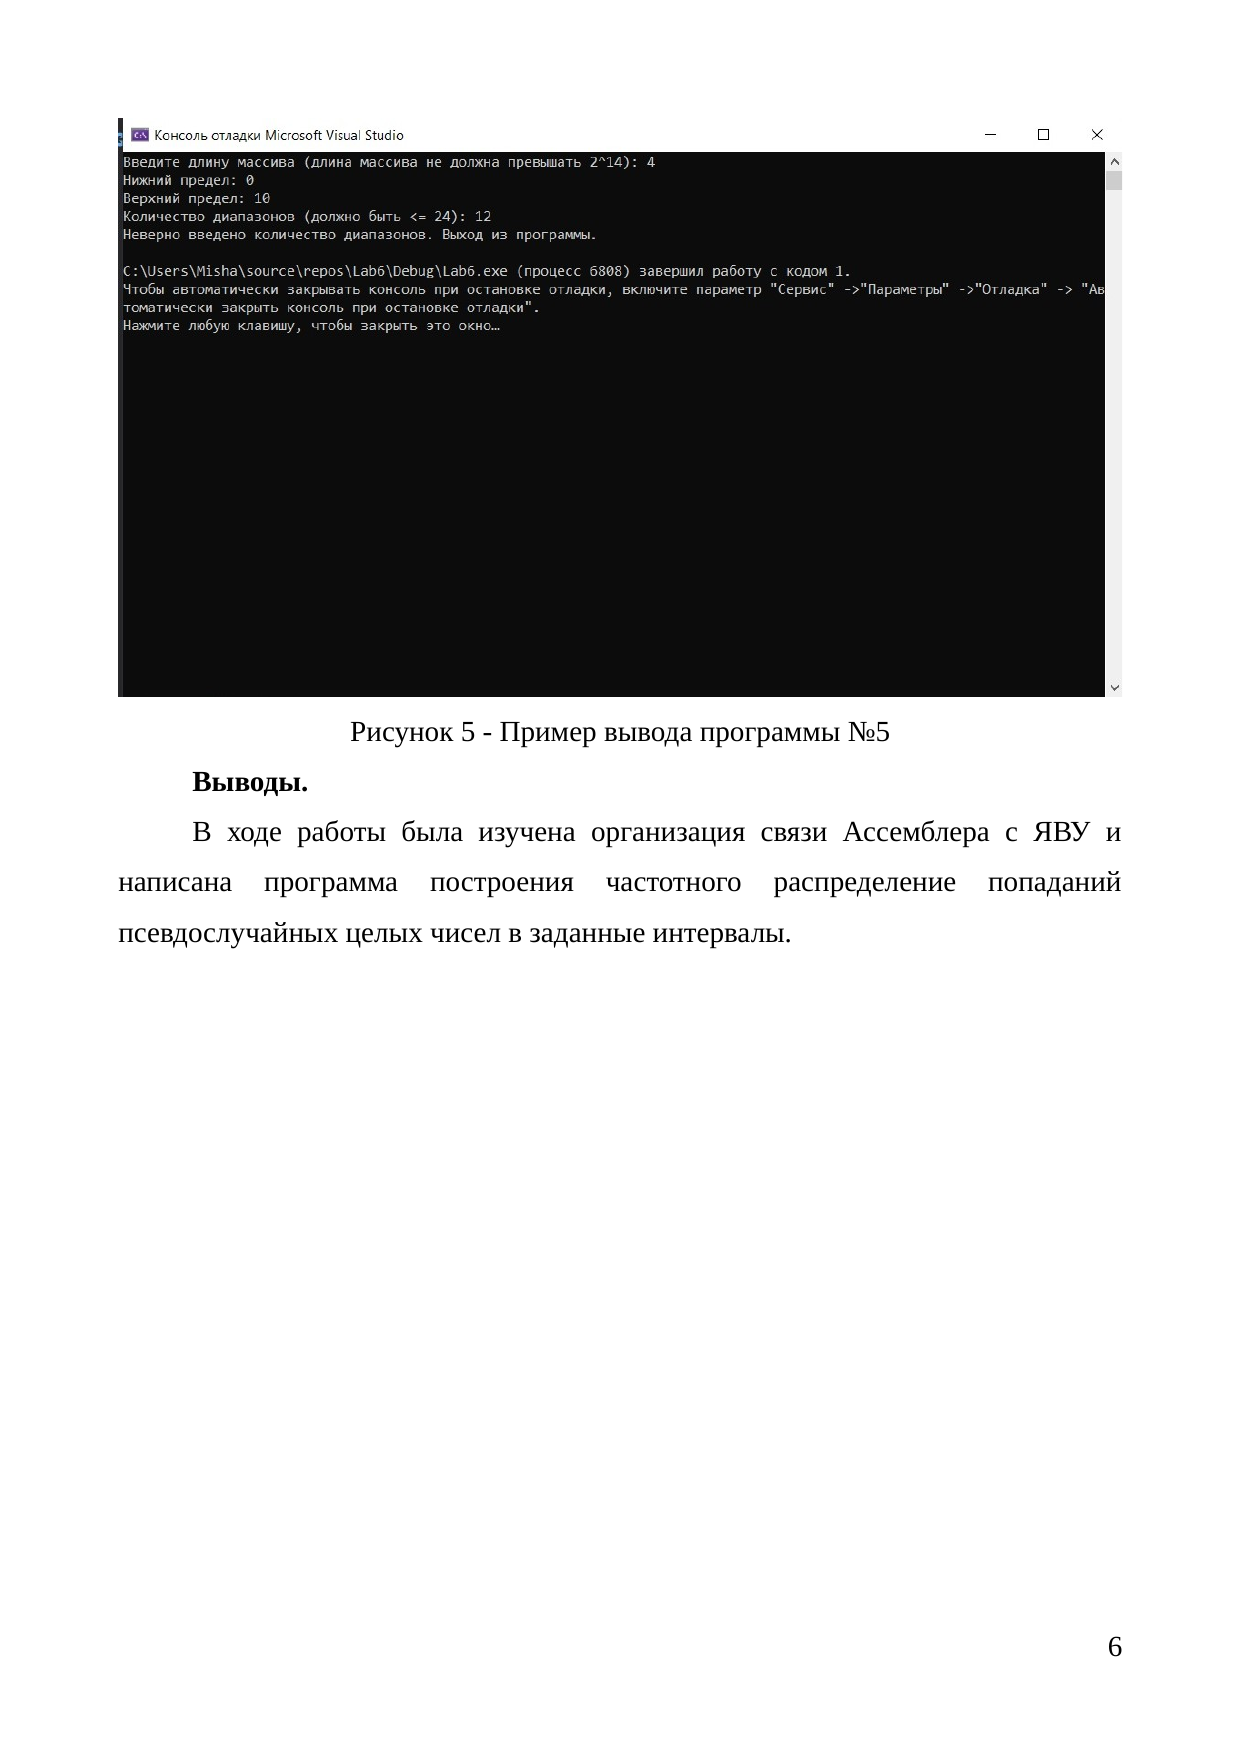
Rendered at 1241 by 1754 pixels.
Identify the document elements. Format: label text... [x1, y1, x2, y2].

picture [118, 118, 1123, 697]
text Рисунок 5 - Пример вывода программы №5 [118, 697, 1122, 747]
text Выводы. [118, 764, 1122, 797]
text В ходе работы была изучена организация связи Ассемблера с ЯВУ и написана программа построения частотного распределение попаданий псевдослучайных целых чисел в заданные интервалы. [118, 814, 1122, 948]
